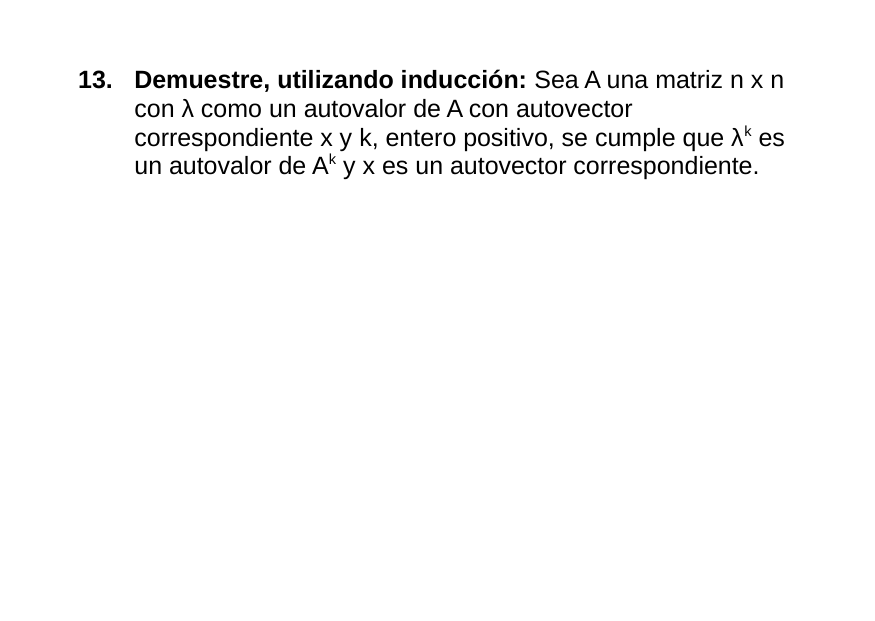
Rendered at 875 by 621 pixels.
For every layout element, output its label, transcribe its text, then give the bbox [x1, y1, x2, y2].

list Demuestre, utilizando inducción: Sea A una matriz n x n con λ como un autovalor de A con autovector correspondiente x y k, entero positivo, se cumple que λk es un autovalor de Ak y x es un autovector correspondiente. [78, 65, 815, 180]
